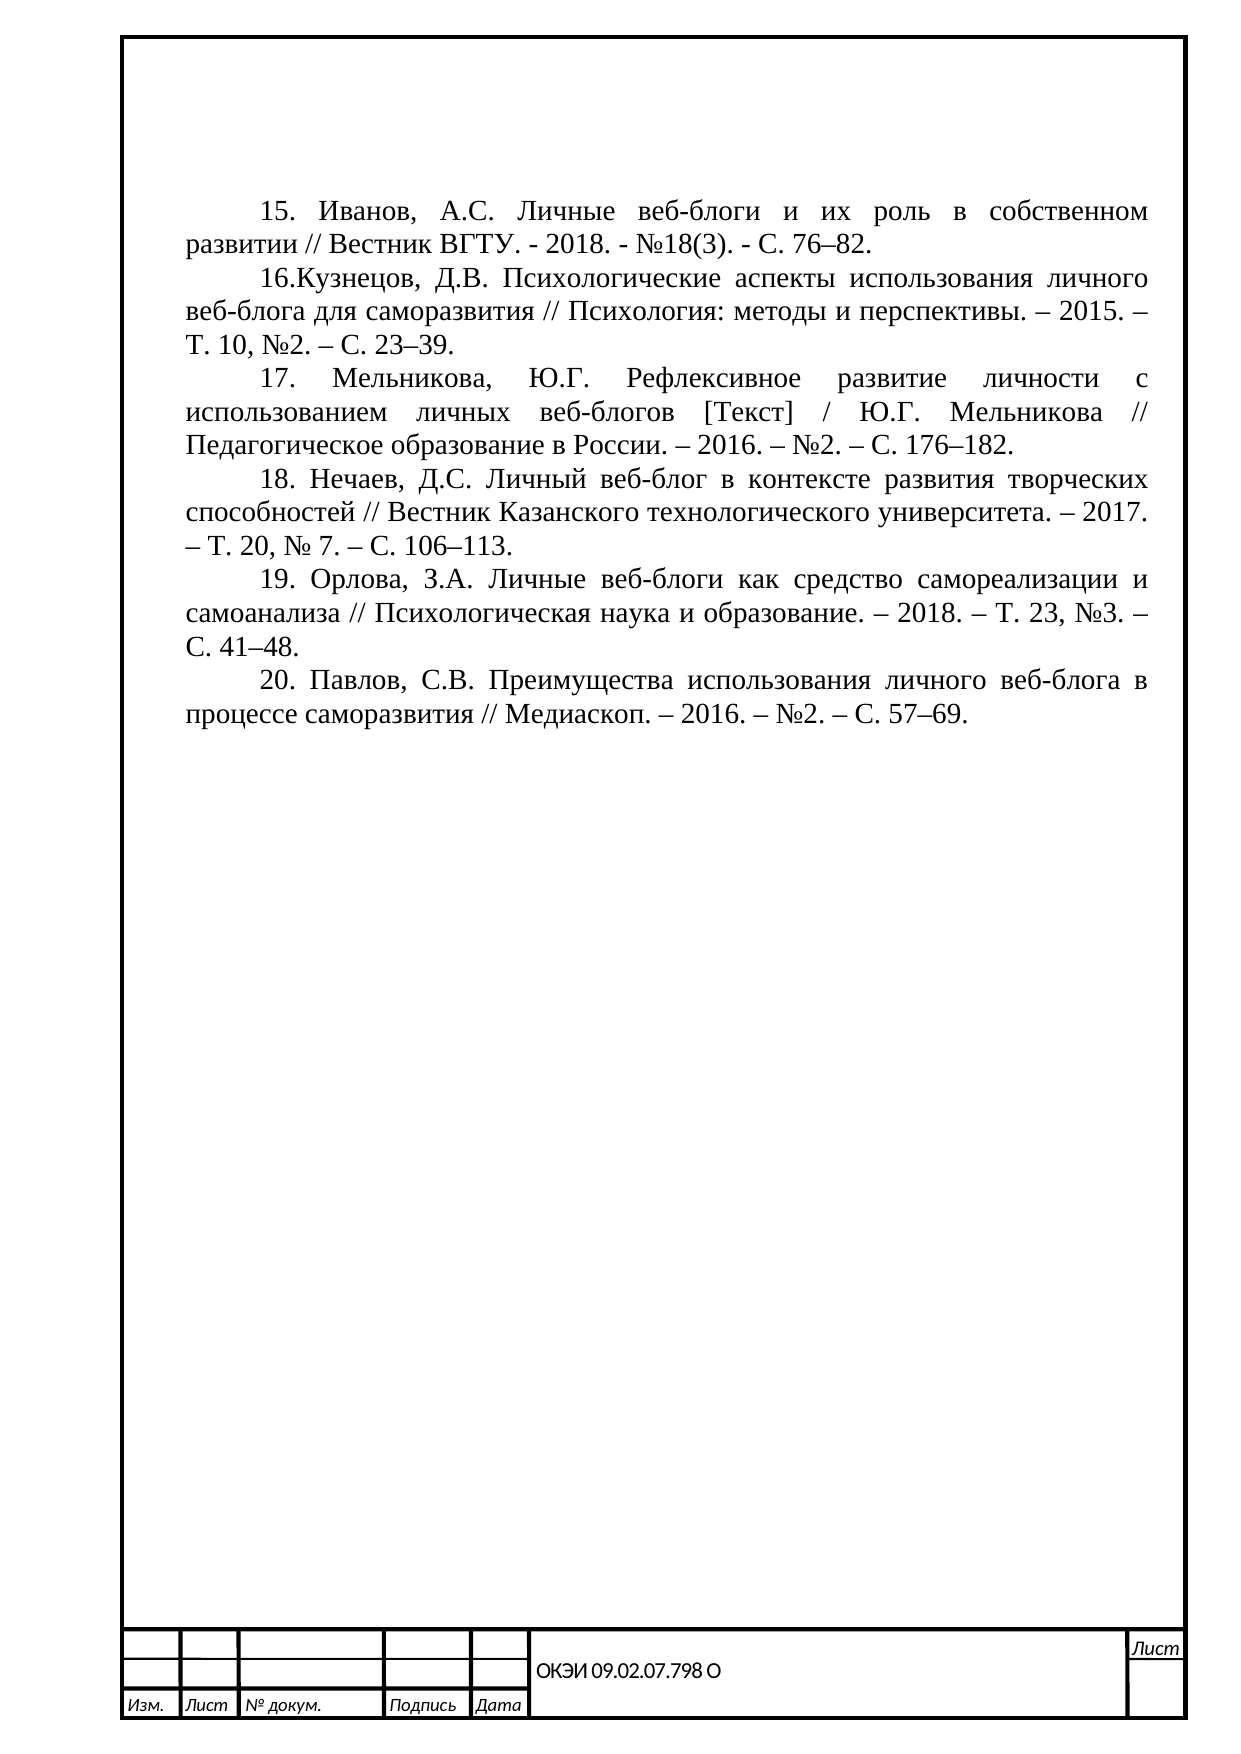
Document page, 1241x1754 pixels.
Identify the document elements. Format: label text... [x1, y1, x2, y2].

text 17. Мельникова, Ю.Г. Рефлексивное развитие личности с использованием личных веб-блогов [Текст] / Ю.Г. Мельникова // Педагогическое образование в России. – 2016. – №2. – С. 176–182. [185, 360, 1149, 461]
text 18. Нечаев, Д.С. Личный веб-блог в контексте развития творческих способностей // Вестник Казанского технологического университета. – 2017. – Т. 20, № 7. – С. 106–113. [185, 461, 1149, 562]
text 20. Павлов, С.В. Преимущества использования личного веб-блога в процессе саморазвития // Медиаскоп. – 2016. – №2. – С. 57–69. [185, 662, 1149, 729]
text 15. Иванов, А.С. Личные веб-блоги и их роль в собственном развитии // Вестник ВГТУ. - 2018. - №18(3). - С. 76–82. [185, 193, 1149, 260]
text 16.Кузнецов, Д.В. Психологические аспекты использования личного веб-блога для саморазвития // Психология: методы и перспективы. – 2015. – Т. 10, №2. – С. 23–39. [185, 260, 1149, 360]
text 19. Орлова, З.А. Личные веб-блоги как средство самореализации и самоанализа // Психологическая наука и образование. – 2018. – Т. 23, №3. – С. 41–48. [185, 562, 1149, 662]
